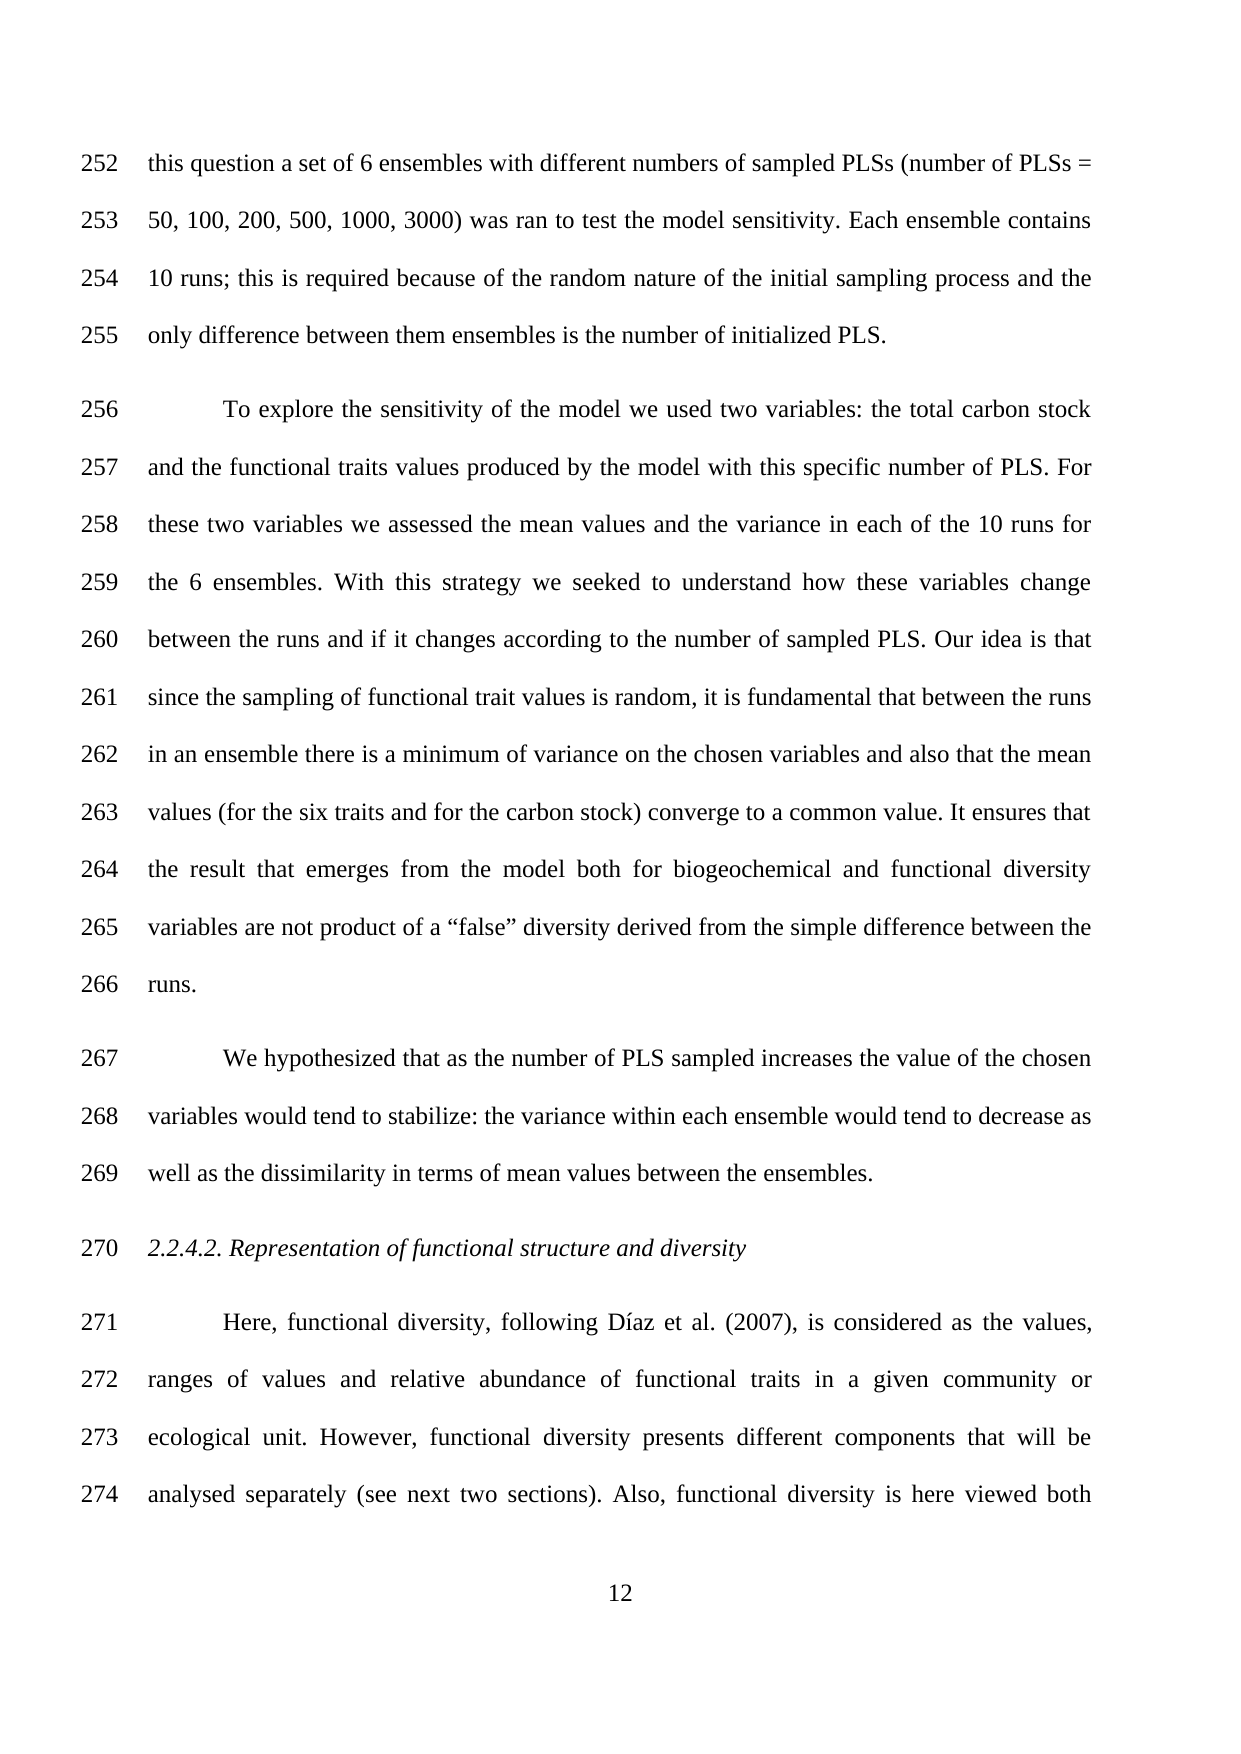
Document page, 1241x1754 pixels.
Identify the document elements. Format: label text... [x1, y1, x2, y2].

text Here, functional diversity, following Díaz et al. (2007), is considered as the values, ranges of values and relative abundance of functional traits in a given community or ecological unit. However, functional diversity presents different components that will be analysed separately (see next two sections). Also, functional diversity is here viewed both [148, 1307, 1093, 1508]
text this question a set of 6 ensembles with different numbers of sampled PLSs (number of PLSs = 50, 100, 200, 500, 1000, 3000) was ran to test the model sensitivity. Each ensemble contains 10 runs; this is required because of the random nature of the initial sampling process and the only difference between them ensembles is the number of initialized PLS. [148, 148, 1093, 349]
text 2.2.4.2. Representation of functional structure and diversity [148, 1233, 1093, 1261]
text To explore the sensitivity of the model we used two variables: the total carbon stock and the functional traits values produced by the model with this specific number of PLS. For these two variables we assessed the mean values and the variance in each of the 10 runs for the 6 ensembles. With this strategy we seeked to understand how these variables change between the runs and if it changes according to the number of sampled PLS. Our idea is that since the sampling of functional trait values is random, it is fundamental that between the runs in an ensemble there is a minimum of variance on the chosen variables and also that the mean values (for the six traits and for the carbon stock) converge to a common value. It ensures that the result that emerges from the model both for biogeochemical and functional diversity variables are not product of a “false” diversity derived from the simple difference between the runs. [148, 394, 1093, 998]
text We hypothesized that as the number of PLS sampled increases the value of the chosen variables would tend to stabilize: the variance within each ensemble would tend to decrease as well as the dissimilarity in terms of mean values between the ensembles. [148, 1043, 1093, 1187]
